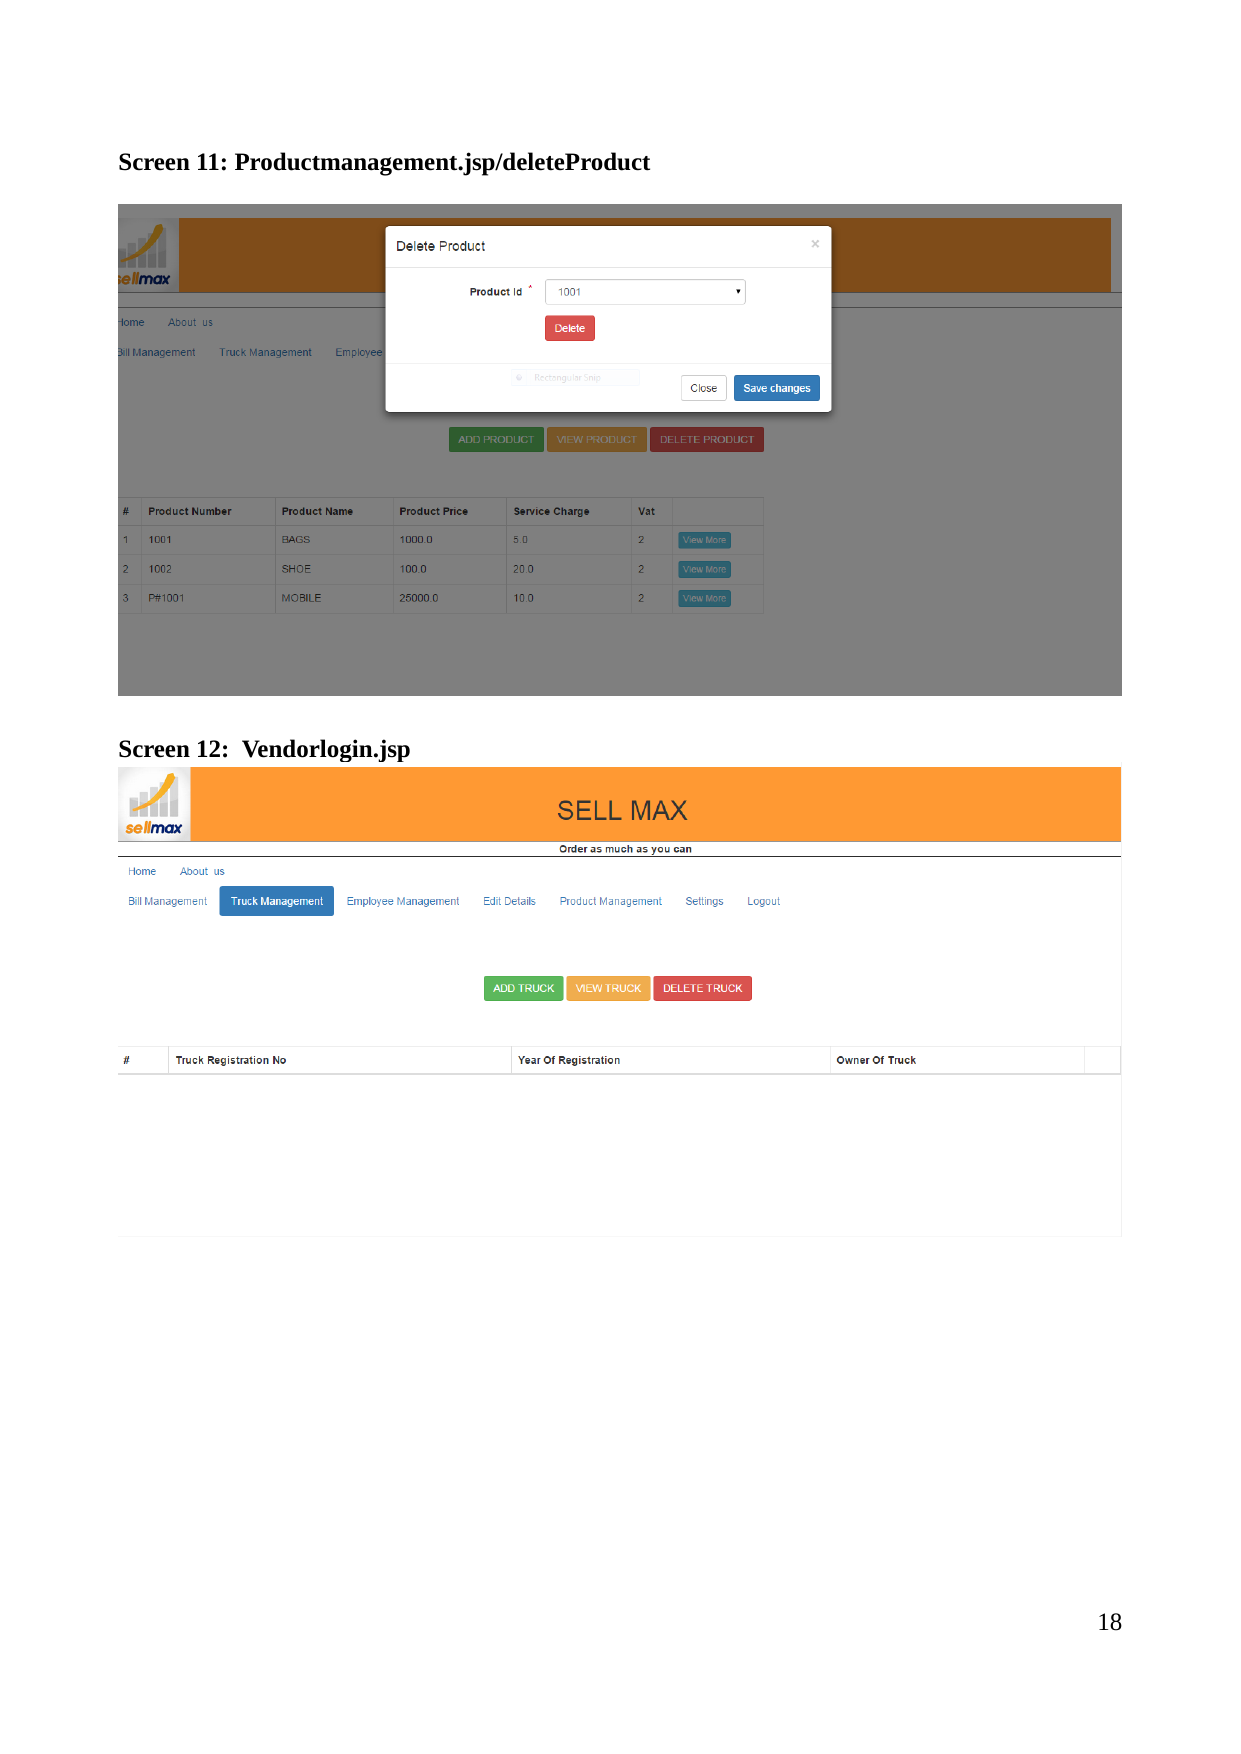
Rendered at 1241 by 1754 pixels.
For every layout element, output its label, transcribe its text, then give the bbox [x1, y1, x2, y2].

picture [118, 762, 1122, 1237]
text Screen 11: Productmanagement.jsp/deleteProduct [118, 147, 1122, 176]
picture [118, 204, 1122, 696]
text Screen 12: Vendorlogin.jsp [118, 734, 1122, 762]
